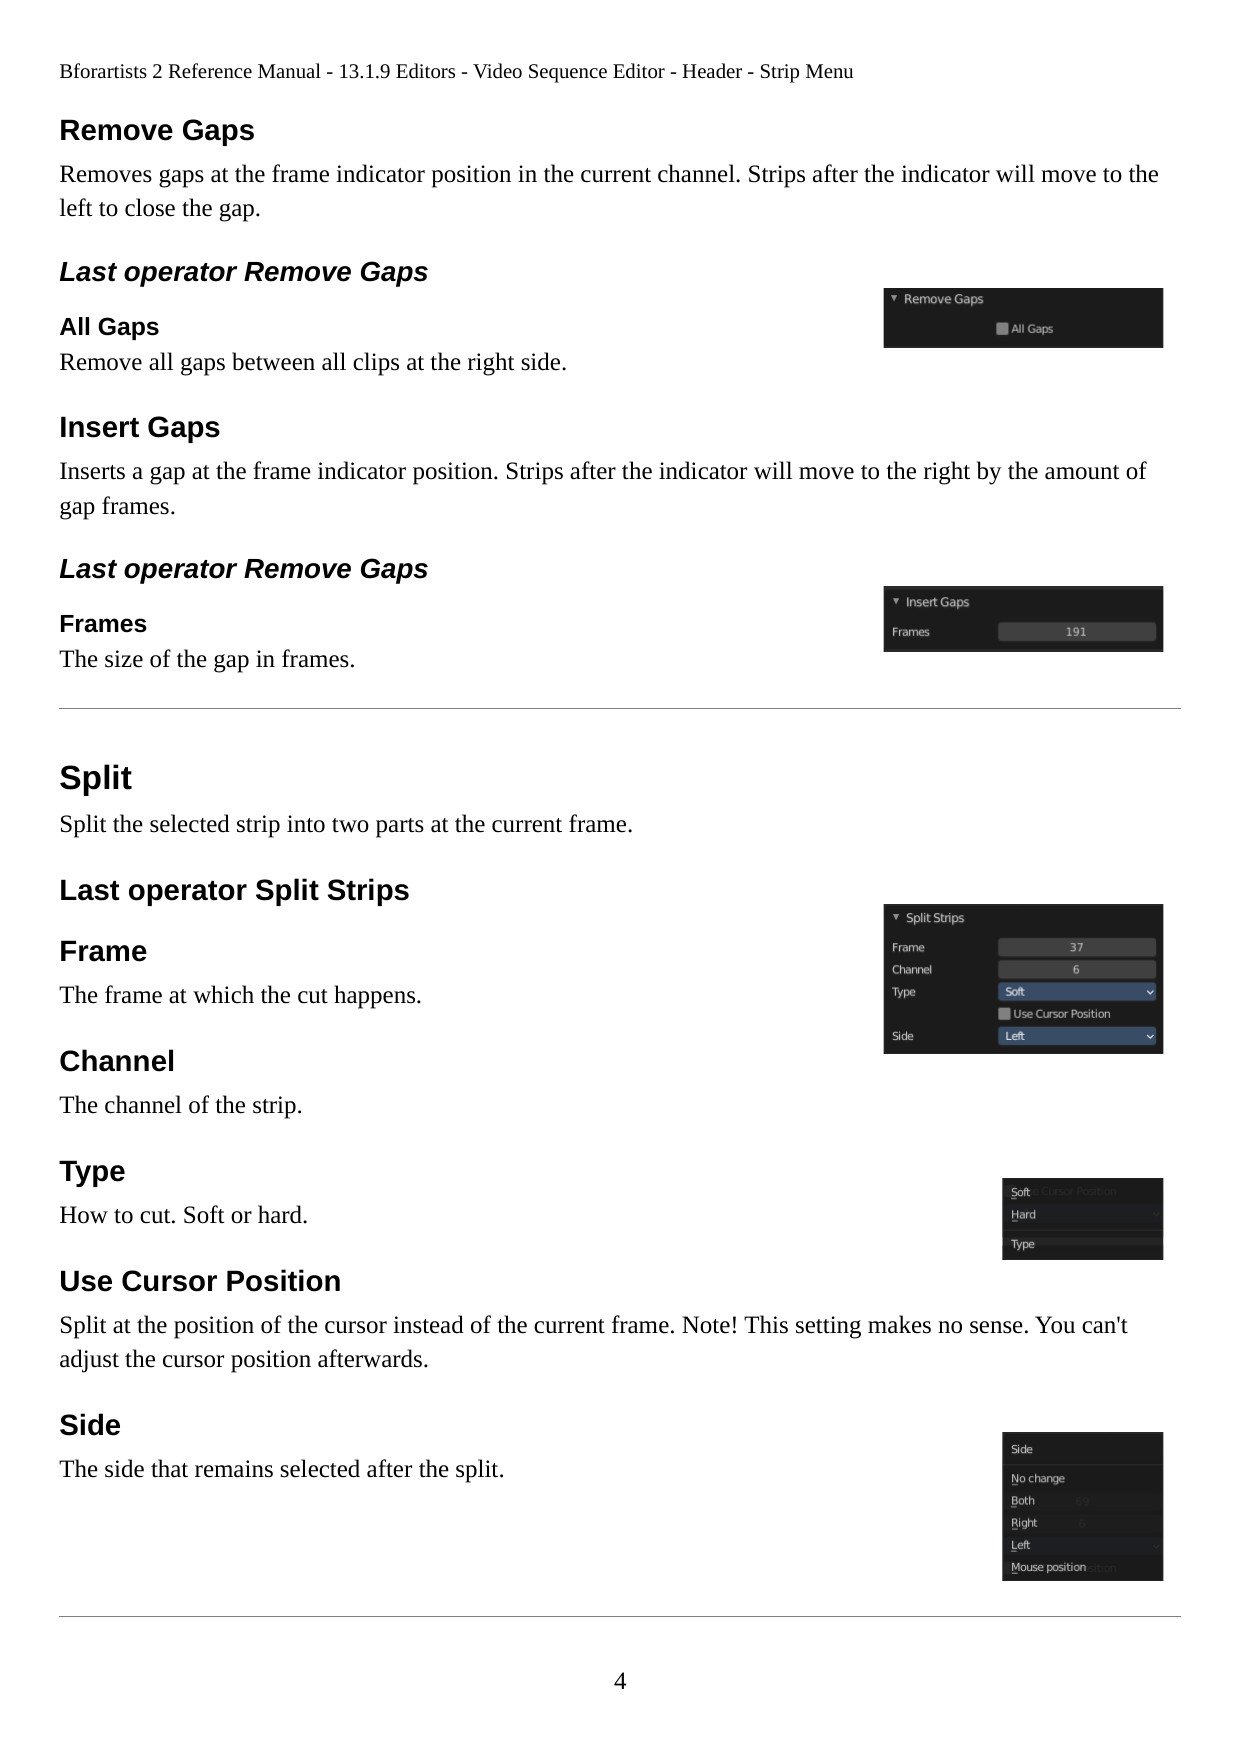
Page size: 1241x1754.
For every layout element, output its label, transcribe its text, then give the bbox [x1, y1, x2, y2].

subtitle [1164, 934, 1181, 968]
subtitle Last operator Remove Gaps [59, 552, 1181, 584]
text The frame at which the cut happens. [59, 980, 883, 1009]
subtitle Remove Gaps [59, 113, 1181, 146]
subtitle Insert Gaps [59, 410, 1181, 444]
subtitle All Gaps [59, 312, 883, 340]
picture [883, 904, 1164, 1054]
picture [1002, 1178, 1164, 1260]
text How to cut. Soft or hard. [59, 1200, 1002, 1229]
subtitle Channel [59, 1044, 1181, 1077]
text The side that remains selected after the split. [59, 1454, 1002, 1483]
subtitle [1164, 312, 1181, 340]
subtitle [1164, 609, 1181, 638]
subtitle Split [59, 758, 1181, 797]
text Inserts a gap at the frame indicator position. Strips after the indicator will move to the right by the amount of gap frames. [59, 456, 1181, 520]
picture [883, 586, 1164, 652]
text Split the selected strip into two parts at the current frame. [59, 809, 1181, 838]
text Remove all gaps between all clips at the right side. [59, 347, 1181, 375]
text Removes gaps at the frame indicator position in the current channel. Strips after the indicator will move to the left to close the gap. [59, 159, 1181, 222]
subtitle Last operator Remove Gaps [59, 255, 1181, 287]
subtitle Frames [59, 609, 883, 638]
subtitle Use Cursor Position [59, 1263, 1181, 1297]
text The size of the gap in frames. [59, 644, 1181, 673]
subtitle Last operator Split Strips [59, 873, 1181, 907]
subtitle Side [59, 1408, 1181, 1442]
subtitle Type [59, 1154, 1181, 1187]
picture [1002, 1432, 1164, 1581]
subtitle Frame [59, 934, 883, 968]
text Split at the position of the cursor instead of the current frame. Note! This setting makes no sense. You can't adjust the cursor position afterwards. [59, 1310, 1181, 1373]
text The channel of the strip. [59, 1090, 1181, 1119]
picture [883, 288, 1164, 348]
